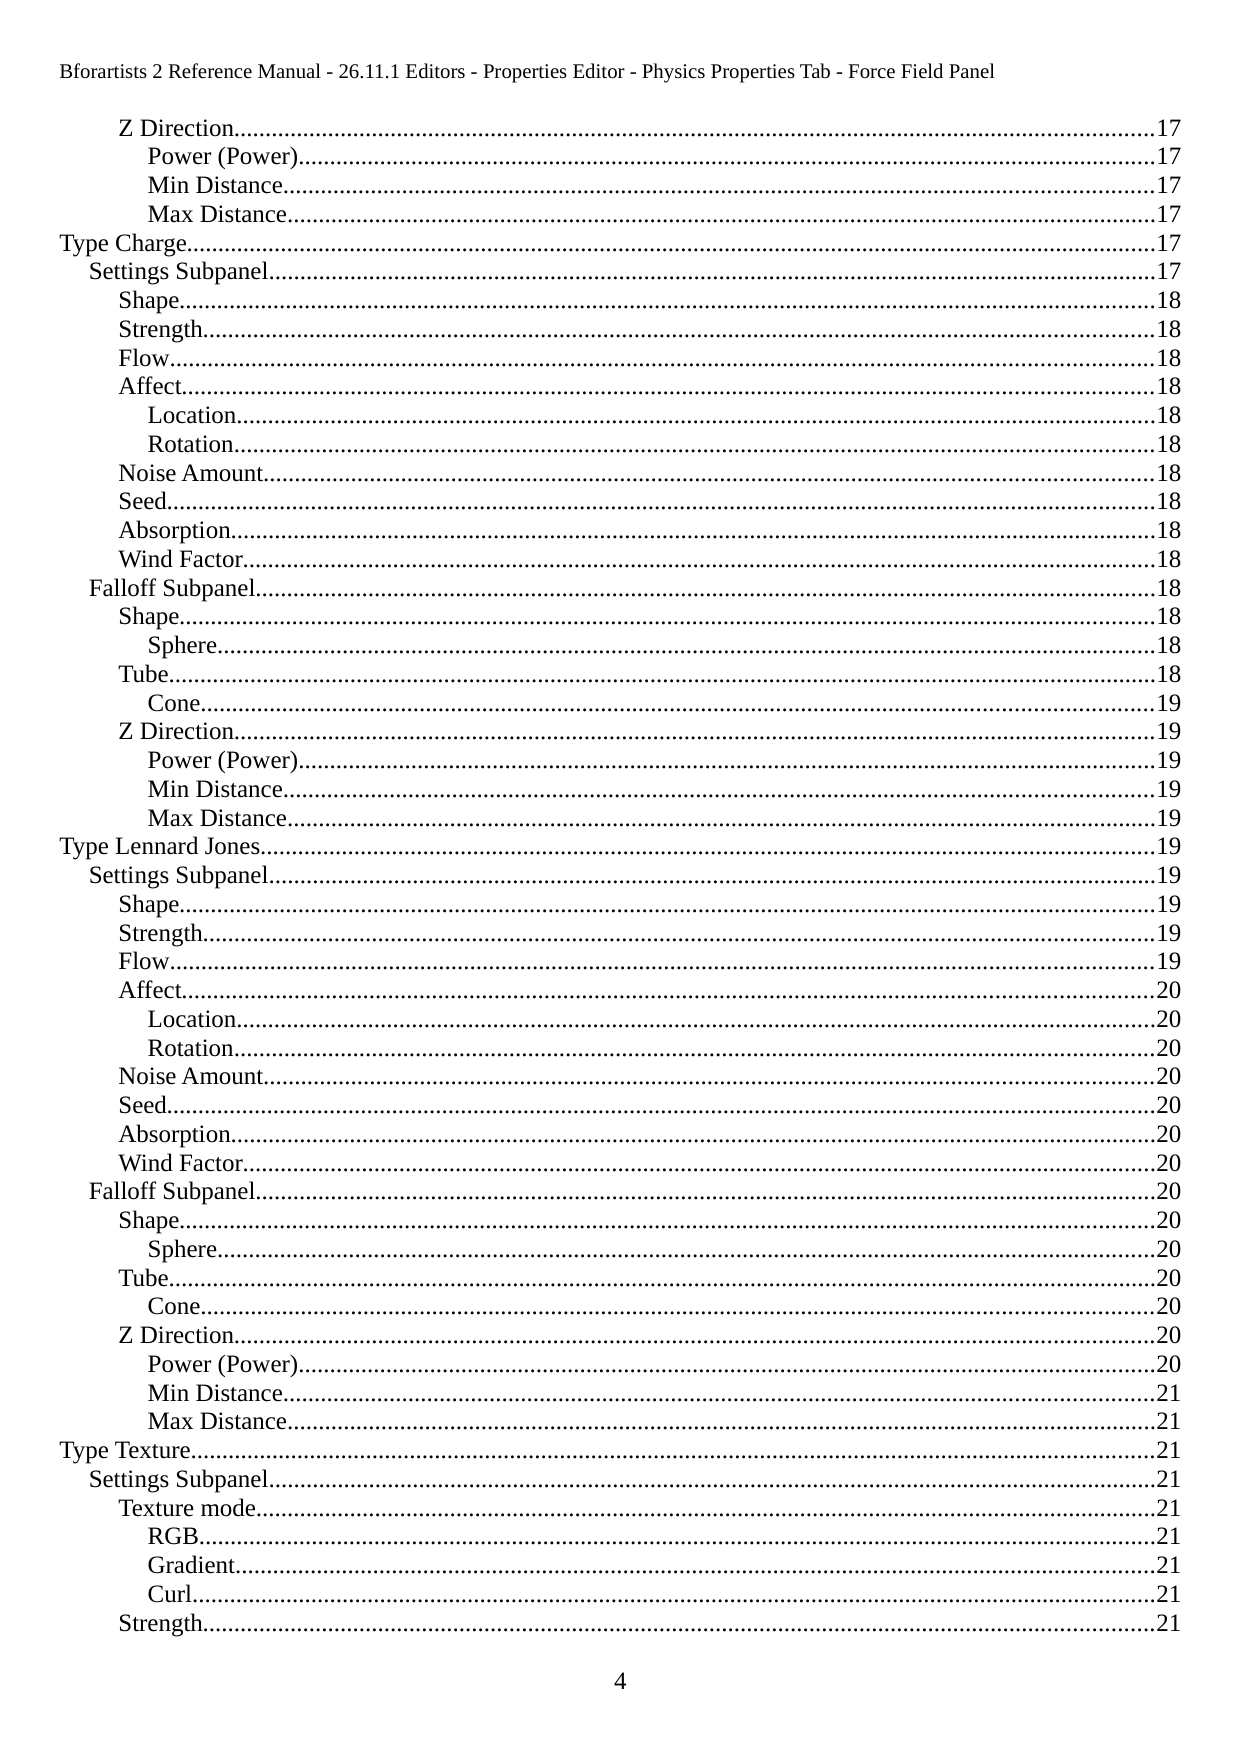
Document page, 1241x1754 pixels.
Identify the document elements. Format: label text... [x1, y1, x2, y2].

text Shape 18 [118, 285, 1181, 314]
text Min Distance 19 [147, 774, 1181, 803]
text Z Direction 17 [118, 113, 1181, 141]
text Rotation 20 [147, 1033, 1181, 1061]
text Max Distance 17 [147, 199, 1181, 228]
text Absorption 20 [118, 1119, 1181, 1148]
text Min Distance 17 [147, 170, 1181, 199]
text Gradient 21 [147, 1550, 1181, 1579]
text Shape 19 [118, 889, 1181, 918]
text Settings Subpanel 19 [88, 860, 1181, 889]
text Cone 20 [147, 1291, 1181, 1320]
text Min Distance 21 [147, 1378, 1181, 1406]
text Absorption 18 [118, 515, 1181, 544]
text Tube 20 [118, 1263, 1181, 1291]
text Z Direction 19 [118, 716, 1181, 745]
text Settings Subpanel 21 [88, 1464, 1181, 1493]
text Strength 18 [118, 314, 1181, 343]
text Power (Power) 19 [147, 745, 1181, 774]
text Power (Power) 20 [147, 1349, 1181, 1378]
text Shape 18 [118, 601, 1181, 630]
text Max Distance 21 [147, 1406, 1181, 1435]
text Type Lennard Jones 19 [59, 831, 1181, 860]
text Seed 18 [118, 486, 1181, 515]
text Seed 20 [118, 1090, 1181, 1119]
text Tube 18 [118, 659, 1181, 688]
text Z Direction 20 [118, 1320, 1181, 1349]
text Texture mode 21 [118, 1493, 1181, 1521]
text Wind Factor 18 [118, 544, 1181, 573]
text Noise Amount 18 [118, 458, 1181, 486]
text Settings Subpanel 17 [88, 256, 1181, 285]
text Sphere 18 [147, 630, 1181, 659]
text Shape 20 [118, 1205, 1181, 1234]
text Flow 18 [118, 343, 1181, 371]
text Sphere 20 [147, 1234, 1181, 1263]
text Location 18 [147, 400, 1181, 429]
text Falloff Subpanel 20 [88, 1176, 1181, 1205]
text Affect 18 [118, 371, 1181, 400]
text Rotation 18 [147, 429, 1181, 458]
text Type Charge 17 [59, 228, 1181, 256]
text Flow 19 [118, 946, 1181, 975]
text Cone 19 [147, 688, 1181, 716]
text Affect 20 [118, 975, 1181, 1004]
text Wind Factor 20 [118, 1148, 1181, 1176]
text Location 20 [147, 1004, 1181, 1033]
text RGB 21 [147, 1521, 1181, 1550]
text Max Distance 19 [147, 803, 1181, 831]
text Strength 21 [118, 1608, 1181, 1636]
text Type Texture 21 [59, 1435, 1181, 1464]
text Power (Power) 17 [147, 141, 1181, 170]
text Falloff Subpanel 18 [88, 573, 1181, 601]
text Curl 21 [147, 1579, 1181, 1608]
text Noise Amount 20 [118, 1061, 1181, 1090]
text Strength 19 [118, 918, 1181, 946]
